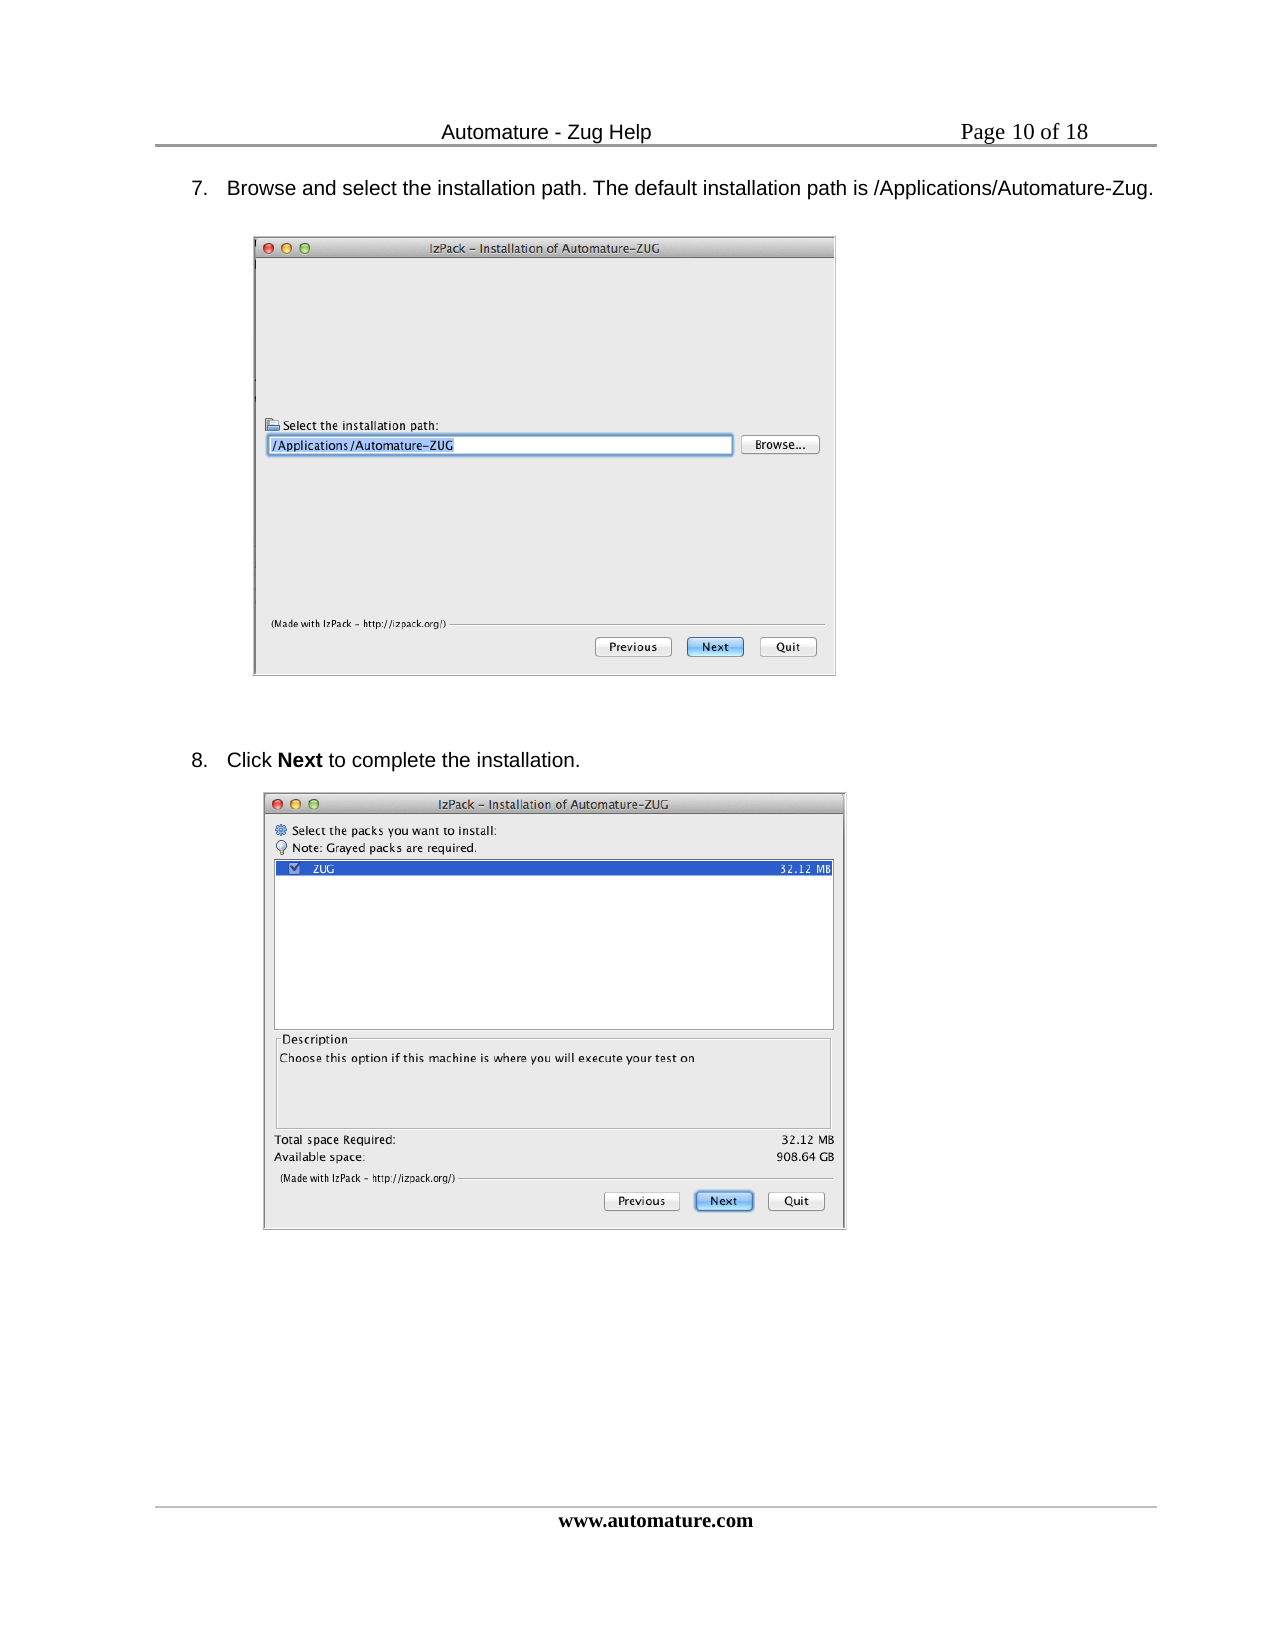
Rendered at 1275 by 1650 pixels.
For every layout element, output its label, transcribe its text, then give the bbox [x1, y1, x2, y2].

picture [262, 791, 847, 1230]
picture [252, 235, 836, 676]
list Click Next to complete the installation. [191, 748, 1157, 772]
list Browse and select the installation path. The default installation path is /Applications/Automature-Zug. [191, 176, 1157, 200]
